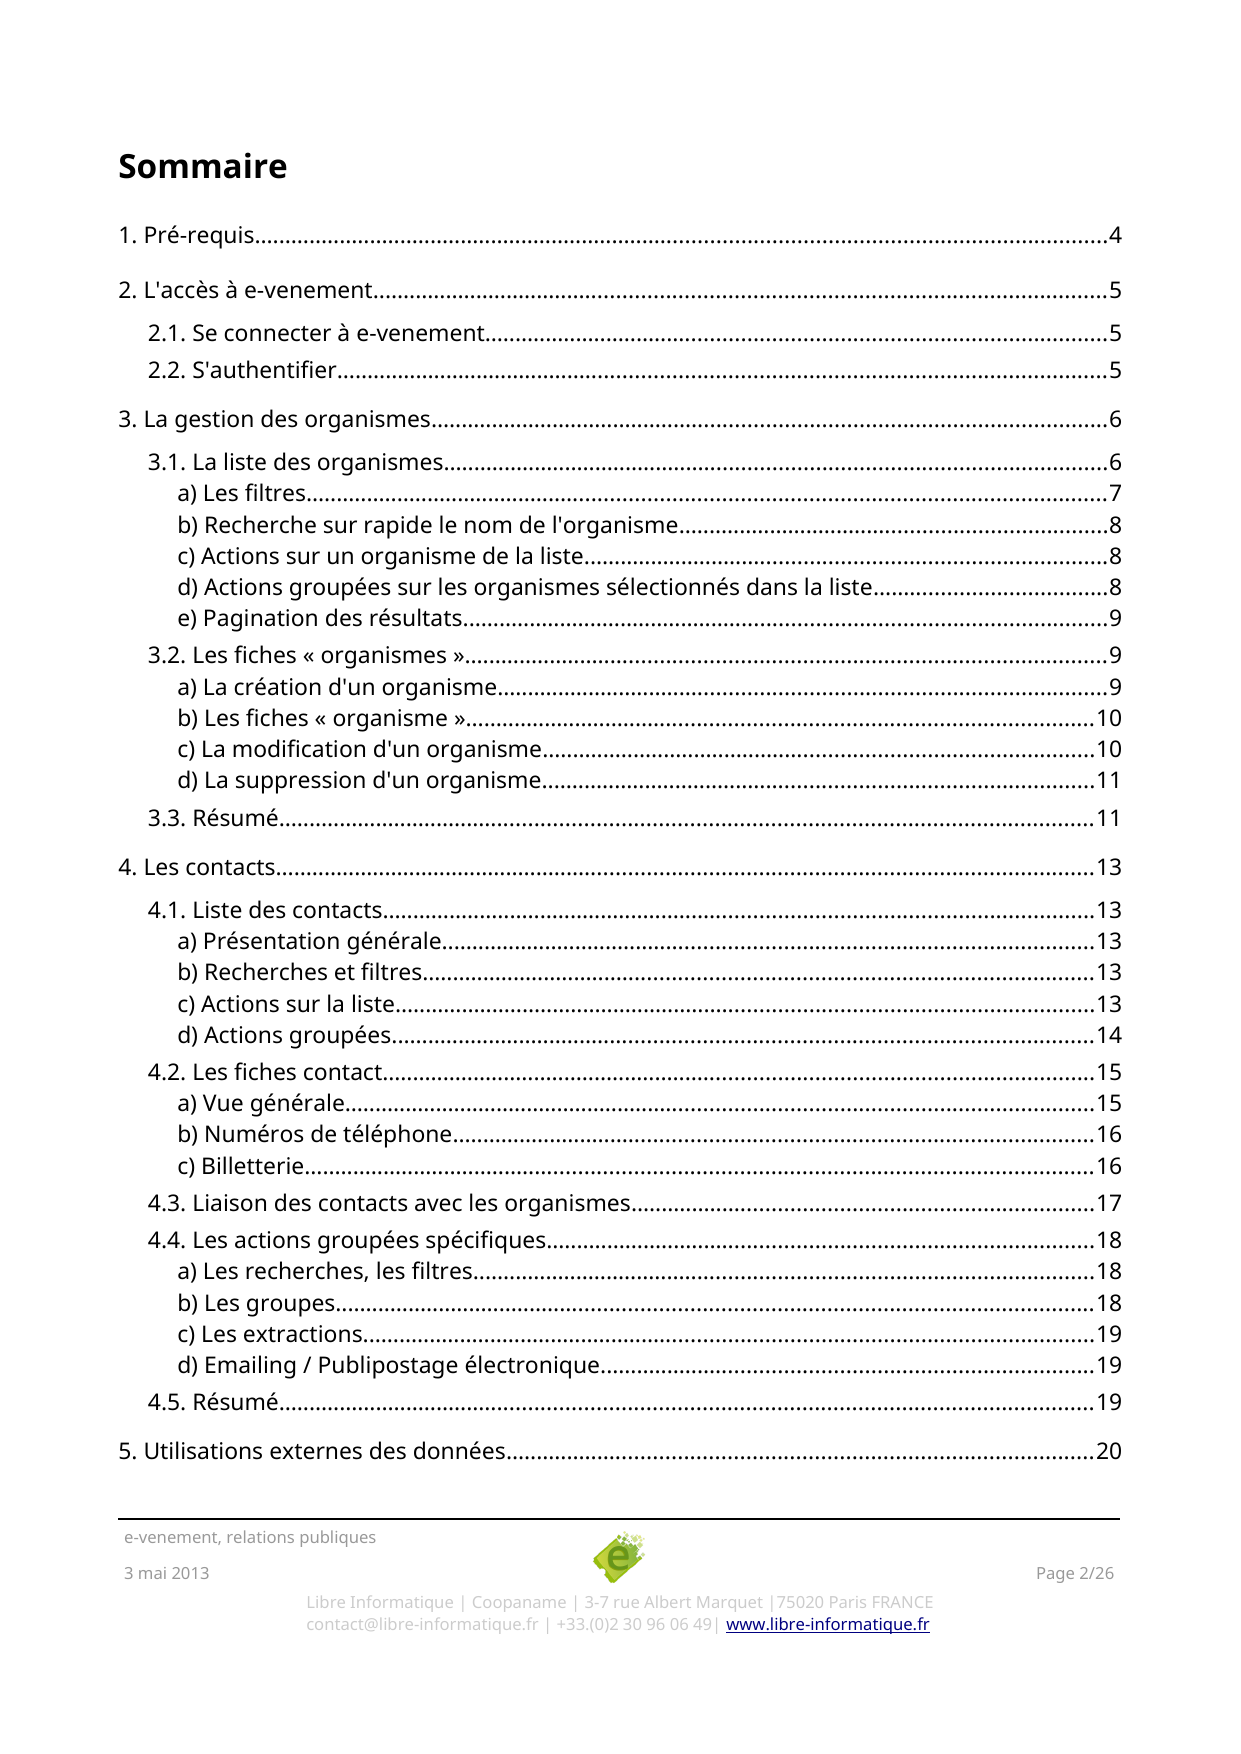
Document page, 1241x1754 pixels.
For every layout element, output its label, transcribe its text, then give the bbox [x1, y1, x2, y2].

text c) Actions sur un organisme de la liste 8 [177, 540, 1122, 571]
text 5. Utilisations externes des données 20 [118, 1435, 1122, 1466]
text 4.2. Les fiches contact 15 [148, 1056, 1122, 1087]
text 4.3. Liaison des contacts avec les organismes 17 [148, 1187, 1122, 1218]
text 3. La gestion des organismes 6 [118, 403, 1122, 434]
text 2. L'accès à e-venement 5 [118, 274, 1122, 305]
text a) Vue générale 15 [177, 1087, 1122, 1118]
text d) Actions groupées 14 [177, 1019, 1122, 1050]
text b) Numéros de téléphone 16 [177, 1118, 1122, 1150]
subtitle Sommaire [118, 143, 1122, 188]
text d) Emailing / Publipostage électronique 19 [177, 1349, 1122, 1380]
text 4. Les contacts 13 [118, 851, 1122, 882]
text a) La création d'un organisme 9 [177, 671, 1122, 702]
text c) Les extractions 19 [177, 1318, 1122, 1349]
text b) Les fiches « organisme » 10 [177, 702, 1122, 733]
text c) La modification d'un organisme 10 [177, 733, 1122, 764]
text a) Présentation générale 13 [177, 925, 1122, 956]
text 2.2. S'authentifier 5 [148, 354, 1122, 385]
text 4.1. Liste des contacts 13 [148, 894, 1122, 925]
text 4.4. Les actions groupées spécifiques 18 [148, 1224, 1122, 1255]
text 4.5. Résumé 19 [148, 1386, 1122, 1417]
text c) Actions sur la liste 13 [177, 987, 1122, 1019]
text a) Les filtres 7 [177, 477, 1122, 508]
text c) Billetterie 16 [177, 1150, 1122, 1181]
text e) Pagination des résultats 9 [177, 602, 1122, 633]
text 3.2. Les fiches « organismes » 9 [148, 639, 1122, 671]
text 3.1. La liste des organismes 6 [148, 446, 1122, 477]
text b) Les groupes 18 [177, 1287, 1122, 1318]
text a) Les recherches, les filtres 18 [177, 1255, 1122, 1287]
text d) Actions groupées sur les organismes sélectionnés dans la liste 8 [177, 571, 1122, 602]
picture [590, 1531, 650, 1585]
text b) Recherche sur rapide le nom de l'organisme 8 [177, 508, 1122, 540]
text d) La suppression d'un organisme 11 [177, 764, 1122, 796]
text 3.3. Résumé 11 [148, 802, 1122, 833]
text b) Recherches et filtres 13 [177, 956, 1122, 987]
text 1. Pré-requis 4 [118, 219, 1122, 250]
text 2.1. Se connecter à e-venement 5 [148, 317, 1122, 348]
